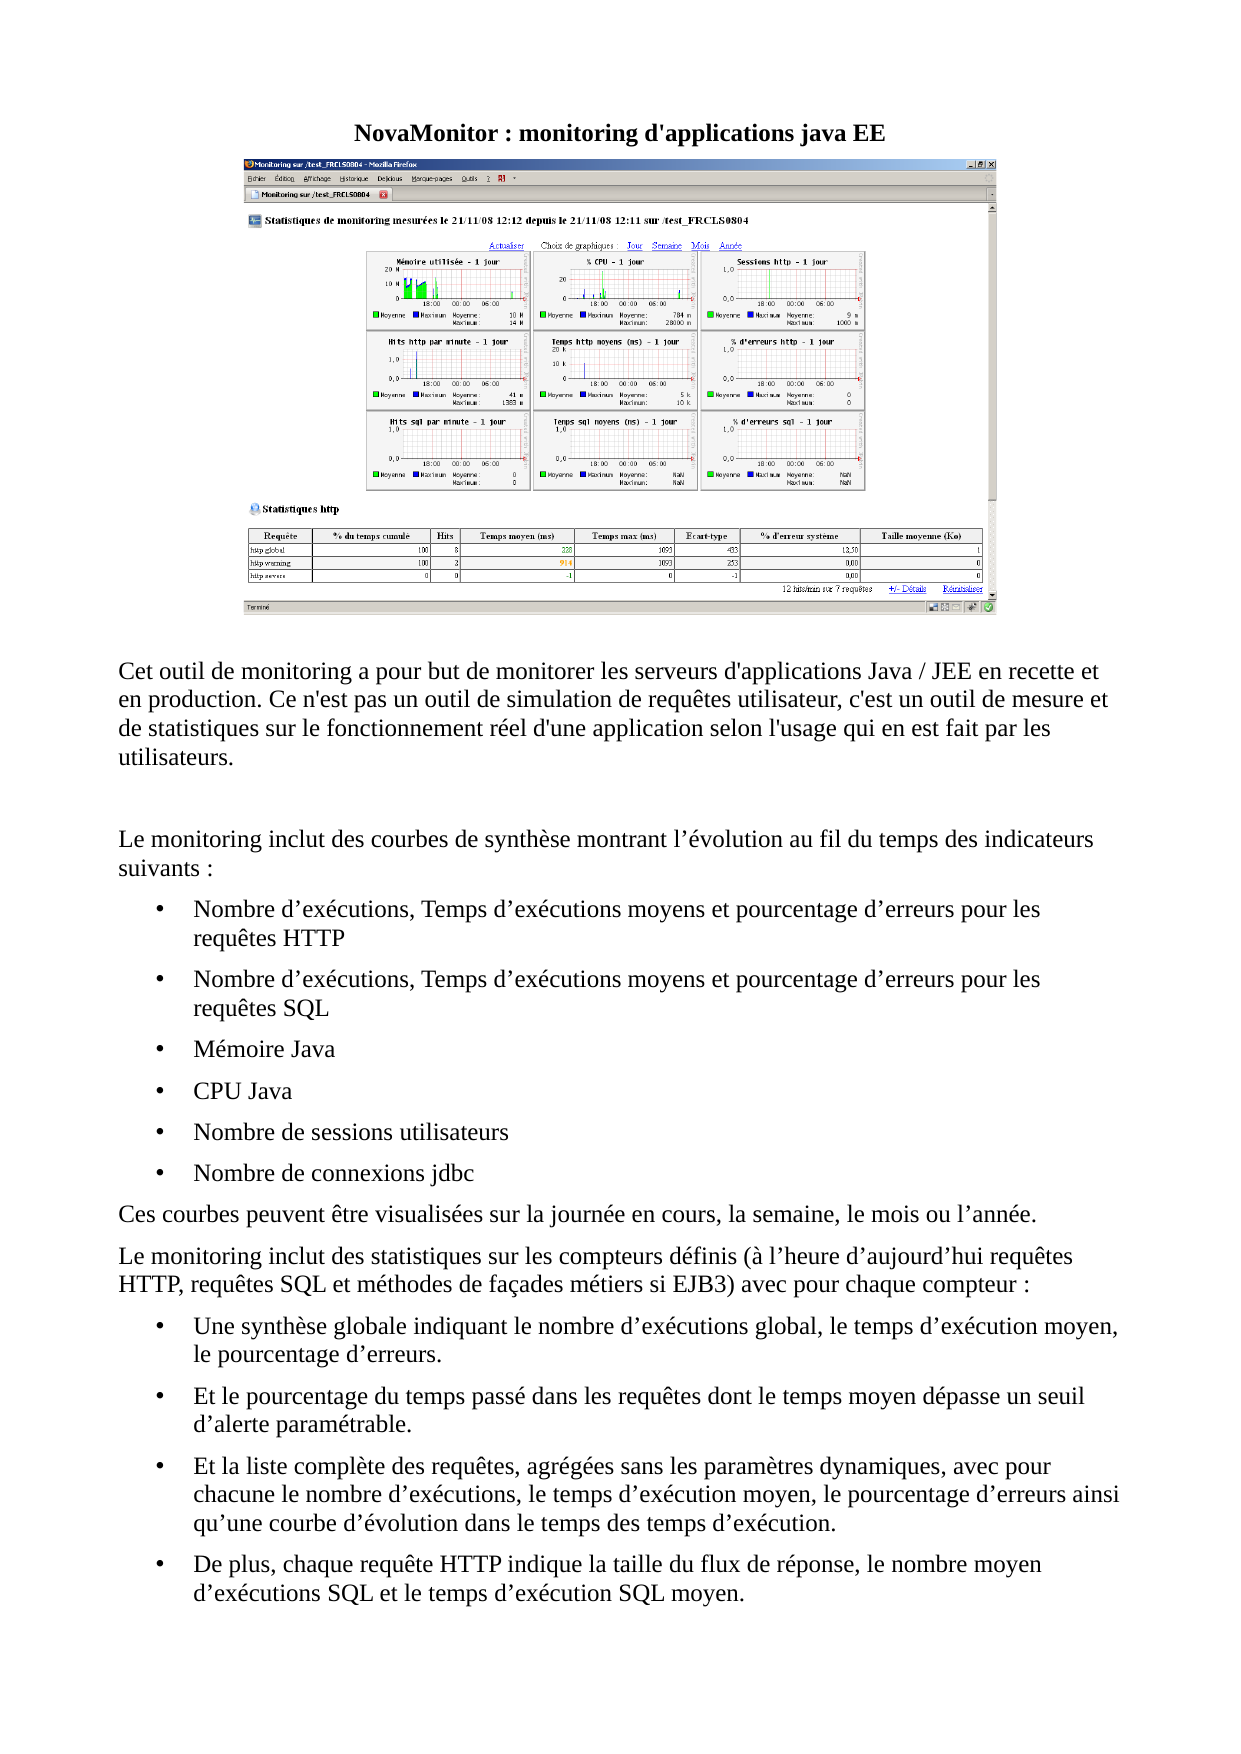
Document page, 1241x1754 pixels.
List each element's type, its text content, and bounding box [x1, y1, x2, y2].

text Cet outil de monitoring a pour but de monitorer les serveurs d'applications Java / JEE en recette et en production. Ce n'est pas un outil de simulation de requêtes utilisateur, c'est un outil de mesure et de statistiques sur le fonctionnement réel d'une application selon l'usage qui en est fait par les utilisateurs. [118, 656, 1122, 771]
text Le monitoring inclut des statistiques sur les compteurs définis (à l’heure d’aujourd’hui requêtes HTTP, requêtes SQL et méthodes de façades métiers si EJB3) avec pour chaque compteur : [118, 1241, 1122, 1298]
list Mémoire Java [156, 1034, 1122, 1063]
list Et le pourcentage du temps passé dans les requêtes dont le temps moyen dépasse un seuil d’alerte paramétrable. [156, 1381, 1122, 1438]
text Ces courbes peuvent être visualisées sur la journée en cours, la semaine, le mois ou l’année. [118, 1199, 1122, 1228]
text NovaMonitor : monitoring d'applications java EE [118, 118, 1122, 147]
list Nombre de sessions utilisateurs [156, 1117, 1122, 1146]
list Nombre d’exécutions, Temps d’exécutions moyens et pourcentage d’erreurs pour les requêtes SQL [156, 964, 1122, 1022]
list CPU Java [156, 1076, 1122, 1104]
list Nombre de connexions jdbc [156, 1158, 1122, 1187]
list Une synthèse globale indiquant le nombre d’exécutions global, le temps d’exécution moyen, le pourcentage d’erreurs. [156, 1311, 1122, 1368]
list De plus, chaque requête HTTP indique la taille du flux de réponse, le nombre moyen d’exécutions SQL et le temps d’exécution SQL moyen. [156, 1549, 1122, 1607]
text Le monitoring inclut des courbes de synthèse montrant l’évolution au fil du temps des indicateurs suivants : [118, 824, 1122, 882]
list Nombre d’exécutions, Temps d’exécutions moyens et pourcentage d’erreurs pour les requêtes HTTP [156, 894, 1122, 952]
picture [243, 159, 997, 615]
list Et la liste complète des requêtes, agrégées sans les paramètres dynamiques, avec pour chacune le nombre d’exécutions, le temps d’exécution moyen, le pourcentage d’erreurs ainsi qu’une courbe d’évolution dans le temps des temps d’exécution. [156, 1451, 1122, 1537]
